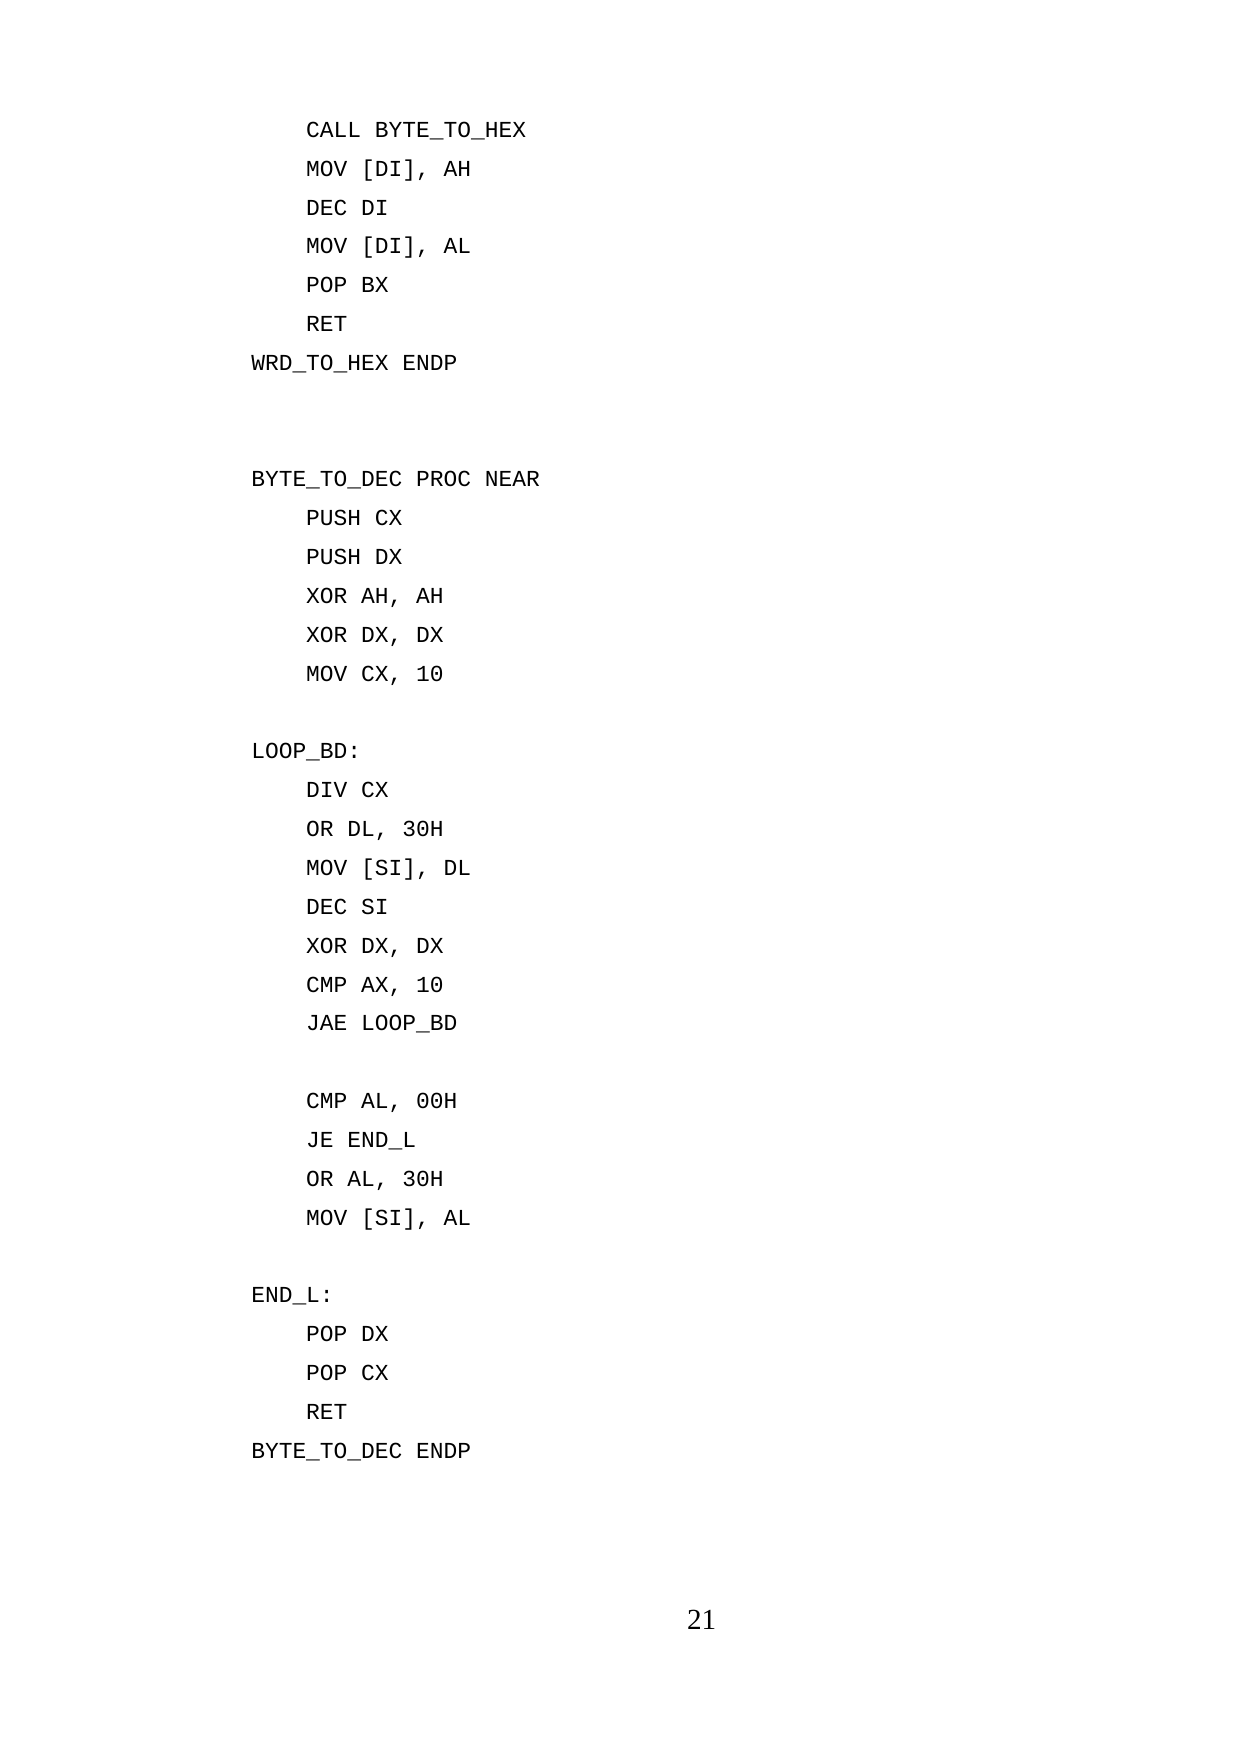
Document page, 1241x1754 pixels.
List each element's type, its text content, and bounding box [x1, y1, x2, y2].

text XOR DX, DX [177, 934, 1152, 960]
text BYTE_TO_DEC ENDP [177, 1439, 1152, 1465]
text CALL BYTE_TO_HEX [177, 118, 1152, 144]
text DEC SI [177, 895, 1152, 921]
text MOV [SI], AL [177, 1206, 1152, 1232]
text RET [177, 1400, 1152, 1426]
text POP BX [177, 273, 1152, 299]
text PUSH CX [177, 507, 1152, 533]
text CMP AL, 00H [177, 1089, 1152, 1115]
text POP CX [177, 1361, 1152, 1387]
text OR DL, 30H [177, 817, 1152, 843]
text END_L: [177, 1284, 1152, 1310]
text DEC DI [177, 196, 1152, 222]
text MOV [SI], DL [177, 856, 1152, 882]
text MOV [DI], AL [177, 235, 1152, 261]
text POP DX [177, 1323, 1152, 1348]
text JE END_L [177, 1128, 1152, 1154]
text DIV CX [177, 779, 1152, 804]
text BYTE_TO_DEC PROC NEAR [177, 468, 1152, 494]
text MOV [DI], AH [177, 157, 1152, 183]
text PUSH DX [177, 546, 1152, 571]
text CMP AX, 10 [177, 973, 1152, 999]
text XOR DX, DX [177, 623, 1152, 649]
text XOR AH, AH [177, 584, 1152, 610]
text OR AL, 30H [177, 1167, 1152, 1193]
text WRD_TO_HEX ENDP [177, 351, 1152, 377]
text RET [177, 312, 1152, 338]
text JAE LOOP_BD [177, 1012, 1152, 1038]
text LOOP_BD: [177, 740, 1152, 766]
text MOV CX, 10 [177, 662, 1152, 688]
